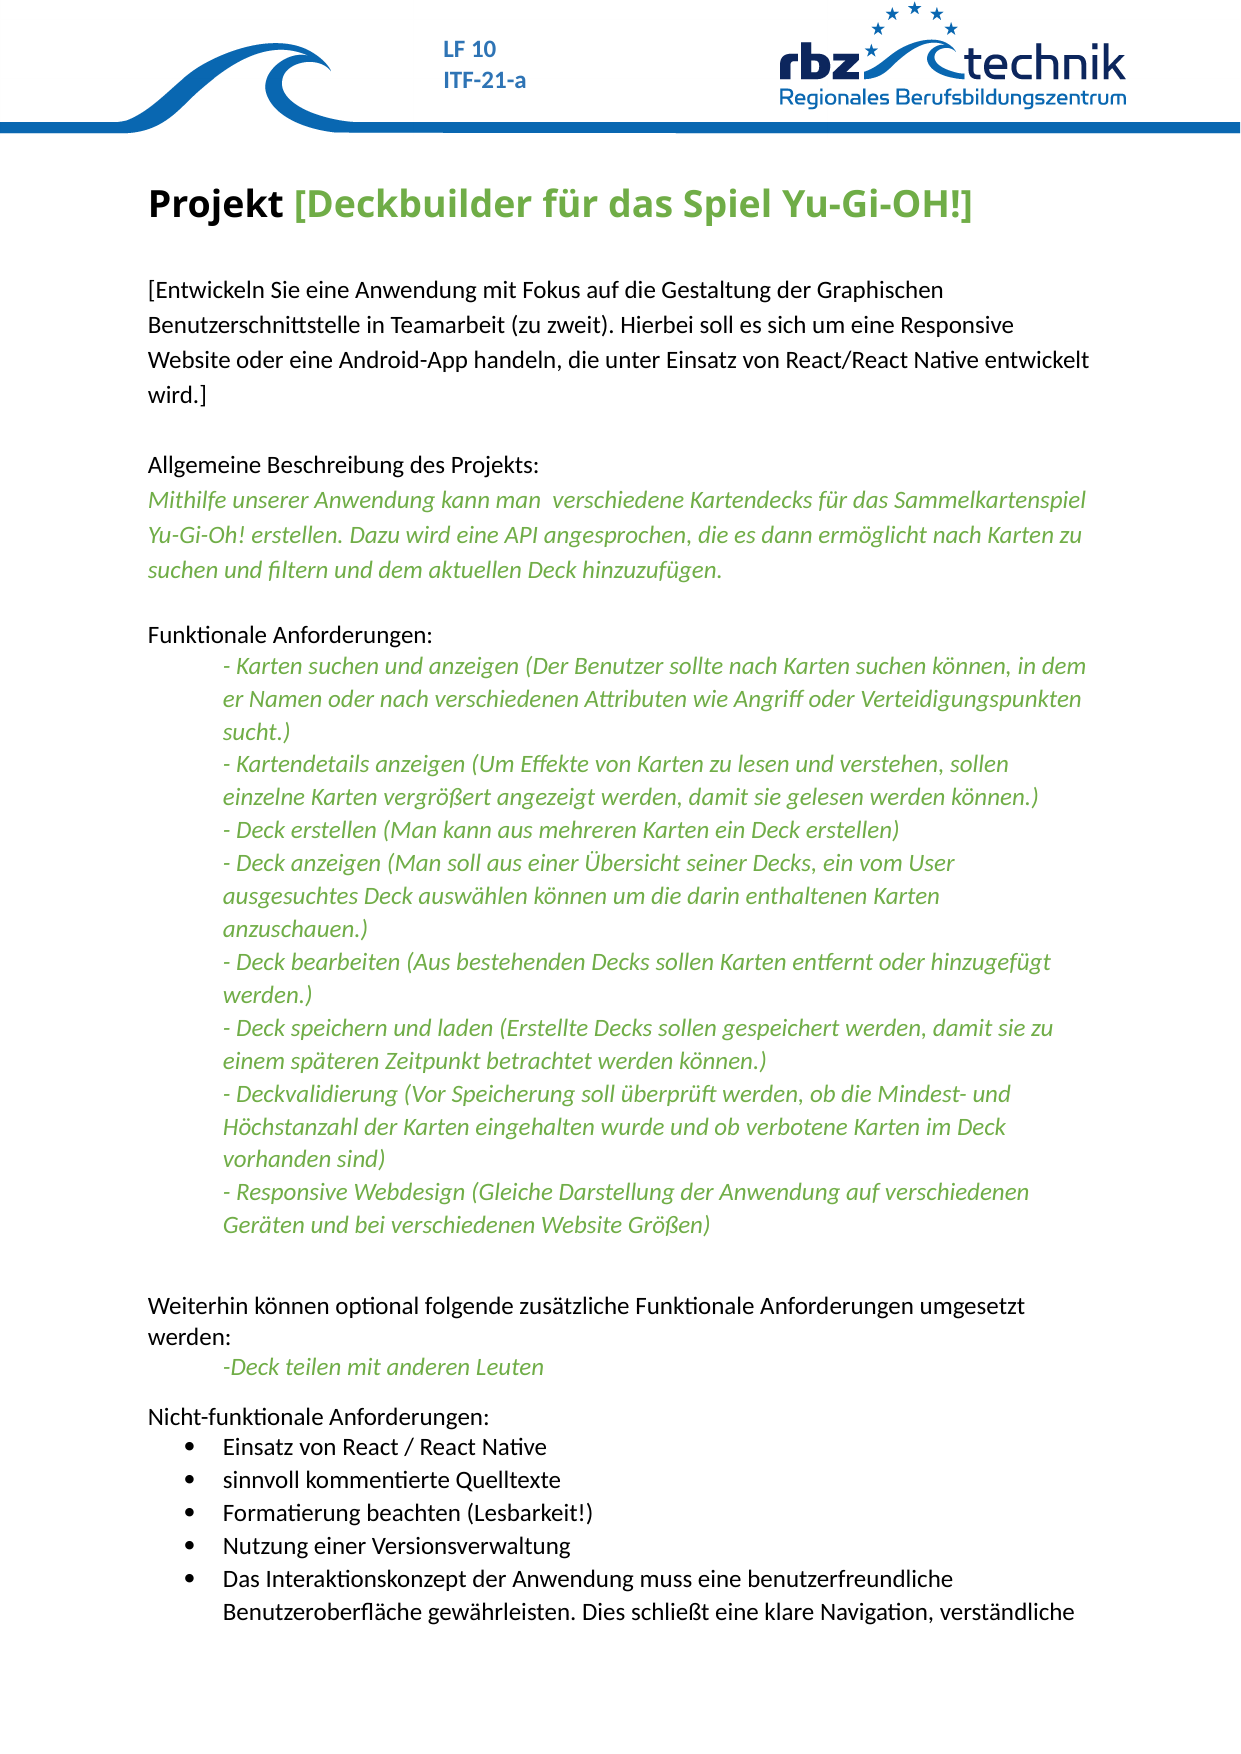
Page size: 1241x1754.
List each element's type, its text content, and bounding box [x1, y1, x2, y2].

list sinnvoll kommentierte Quelltexte [185, 1464, 1093, 1495]
text Mithilfe unserer Anwendung kann man verschiedene Kartendecks für das Sammelkartenspiel Yu-Gi-Oh! erstellen. Dazu wird eine API angesprochen, die es dann ermöglicht nach Karten zu suchen und filtern und dem aktuellen Deck hinzuzufügen. [148, 484, 1093, 584]
list - Karten suchen und anzeigen (Der Benutzer sollte nach Karten suchen können, in dem er Namen oder nach verschiedenen Attributen wie Angriff oder Verteidigungspunkten sucht.) [185, 650, 1093, 746]
list Formatierung beachten (Lesbarkeit!) [185, 1497, 1093, 1528]
text Funktionale Anforderungen: [148, 619, 1093, 650]
list Das Interaktionskonzept der Anwendung muss eine benutzerfreundliche Benutzeroberfläche gewährleisten. Dies schließt eine klare Navigation, verständliche [185, 1563, 1093, 1626]
text [Entwickeln Sie eine Anwendung mit Fokus auf die Gestaltung der Graphischen Benutzerschnittstelle in Teamarbeit (zu zweit). Hierbei soll es sich um eine Responsive Website oder eine Android-App handeln, die unter Einsatz von React/React Native entwickelt wird.] [148, 274, 1093, 444]
text Projekt [Deckbuilder für das Spiel Yu-Gi-OH!] [148, 177, 1093, 228]
text Allgemeine Beschreibung des Projekts: [148, 449, 1093, 479]
list Einsatz von React / React Native [185, 1431, 1093, 1462]
text Nicht-funktionale Anforderungen: [148, 1401, 1093, 1431]
text Weiterhin können optional folgende zusätzliche Funktionale Anforderungen umgesetzt werden: [148, 1290, 1093, 1351]
list - Deckvalidierung (Vor Speicherung soll überprüft werden, ob die Mindest- und Höchstanzahl der Karten eingehalten wurde und ob verbotene Karten im Deck vorhanden sind) [185, 1078, 1093, 1174]
list - Deck erstellen (Man kann aus mehreren Karten ein Deck erstellen) [185, 814, 1093, 845]
list - Deck bearbeiten (Aus bestehenden Decks sollen Karten entfernt oder hinzugefügt werden.) [185, 946, 1093, 1009]
list - Kartendetails anzeigen (Um Effekte von Karten zu lesen und verstehen, sollen einzelne Karten vergrößert angezeigt werden, damit sie gelesen werden können.) [185, 749, 1093, 812]
list - Responsive Webdesign (Gleiche Darstellung der Anwendung auf verschiedenen Geräten und bei verschiedenen Website Größen) [185, 1177, 1093, 1240]
list -Deck teilen mit anderen Leuten [185, 1351, 1093, 1382]
list - Deck speichern und laden (Erstellte Decks sollen gespeichert werden, damit sie zu einem späteren Zeitpunkt betrachtet werden können.) [185, 1012, 1093, 1075]
list Nutzung einer Versionsverwaltung [185, 1530, 1093, 1561]
list - Deck anzeigen (Man soll aus einer Übersicht seiner Decks, ein vom User ausgesuchtes Deck auswählen können um die darin enthaltenen Karten anzuschauen.) [185, 847, 1093, 944]
picture [0, 0, 1241, 138]
